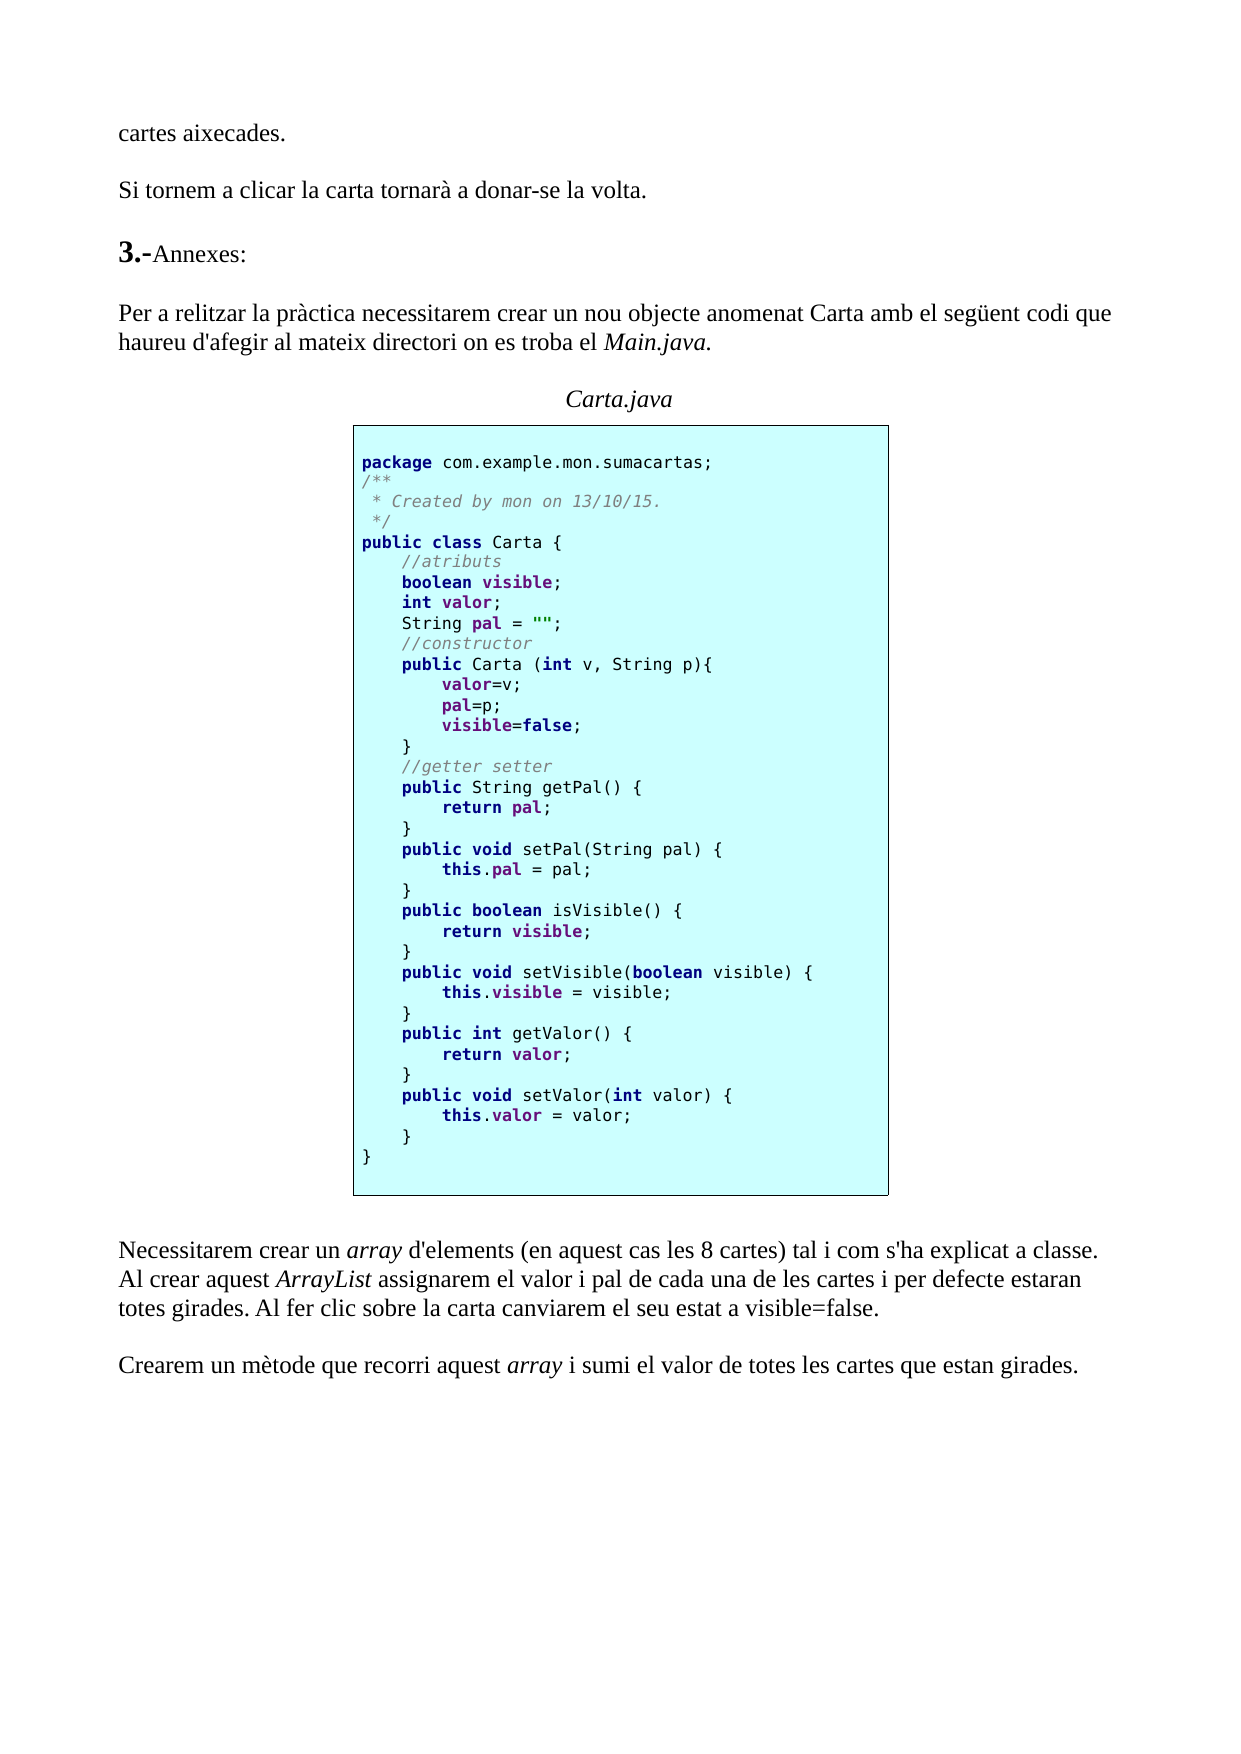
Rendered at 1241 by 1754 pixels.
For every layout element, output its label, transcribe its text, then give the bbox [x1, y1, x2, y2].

text Si tornem a clicar la carta tornarà a donar-se la volta. [118, 176, 1122, 204]
text public String getPal() { [362, 778, 879, 798]
text boolean visible; [362, 573, 879, 593]
text public Carta (int v, String p){ [362, 655, 879, 675]
text String pal = ""; [362, 614, 879, 634]
text //getter setter [362, 757, 879, 778]
text pal=p; [362, 696, 879, 716]
text } [362, 737, 879, 757]
text } [362, 1065, 879, 1086]
text Necessitarem crear un array d'elements (en aquest cas les 8 cartes) tal i com s'ha explicat a classe. Al crear aquest ArrayList assignarem el valor i pal de cada una de les cartes i per defecte estaran totes girades. Al fer clic sobre la carta canviarem el seu estat a visible=false. [118, 1236, 1122, 1322]
text } [362, 1004, 879, 1024]
text public class Carta { [362, 533, 879, 552]
text valor=v; [362, 675, 879, 696]
text cartes aixecades. [118, 118, 1122, 147]
text public void setPal(String pal) { [362, 839, 879, 860]
text this.visible = visible; [362, 983, 879, 1004]
text int valor; [362, 593, 879, 614]
text //atributs [362, 552, 879, 573]
text Crearem un mètode que recorri aquest array i sumi el valor de totes les cartes que estan girades. [118, 1351, 1122, 1379]
text } [362, 1127, 879, 1147]
text } [362, 881, 879, 901]
text Carta.java [118, 384, 1122, 413]
text this.valor = valor; [362, 1106, 879, 1127]
text return pal; [362, 798, 879, 819]
text return valor; [362, 1045, 879, 1065]
text this.pal = pal; [362, 860, 879, 881]
text * Created by mon on 13/10/15. [362, 492, 879, 512]
text package com.example.mon.sumacartas; [362, 453, 879, 472]
text public boolean isVisible() { [362, 901, 879, 922]
text 3.-Annexes: [118, 233, 1122, 269]
text public void setVisible(boolean visible) { [362, 963, 879, 983]
text Per a relitzar la pràctica necessitarem crear un nou objecte anomenat Carta amb el següent codi que haureu d'afegir al mateix directori on es troba el Main.java. [118, 298, 1122, 355]
text return visible; [362, 922, 879, 942]
text } [362, 942, 879, 963]
text } [362, 1147, 879, 1186]
text //constructor [362, 634, 879, 655]
text public int getValor() { [362, 1024, 879, 1045]
text public void setValor(int valor) { [362, 1086, 879, 1106]
text /** [362, 472, 879, 492]
text */ [362, 512, 879, 533]
text visible=false; [362, 716, 879, 737]
text } [362, 819, 879, 839]
